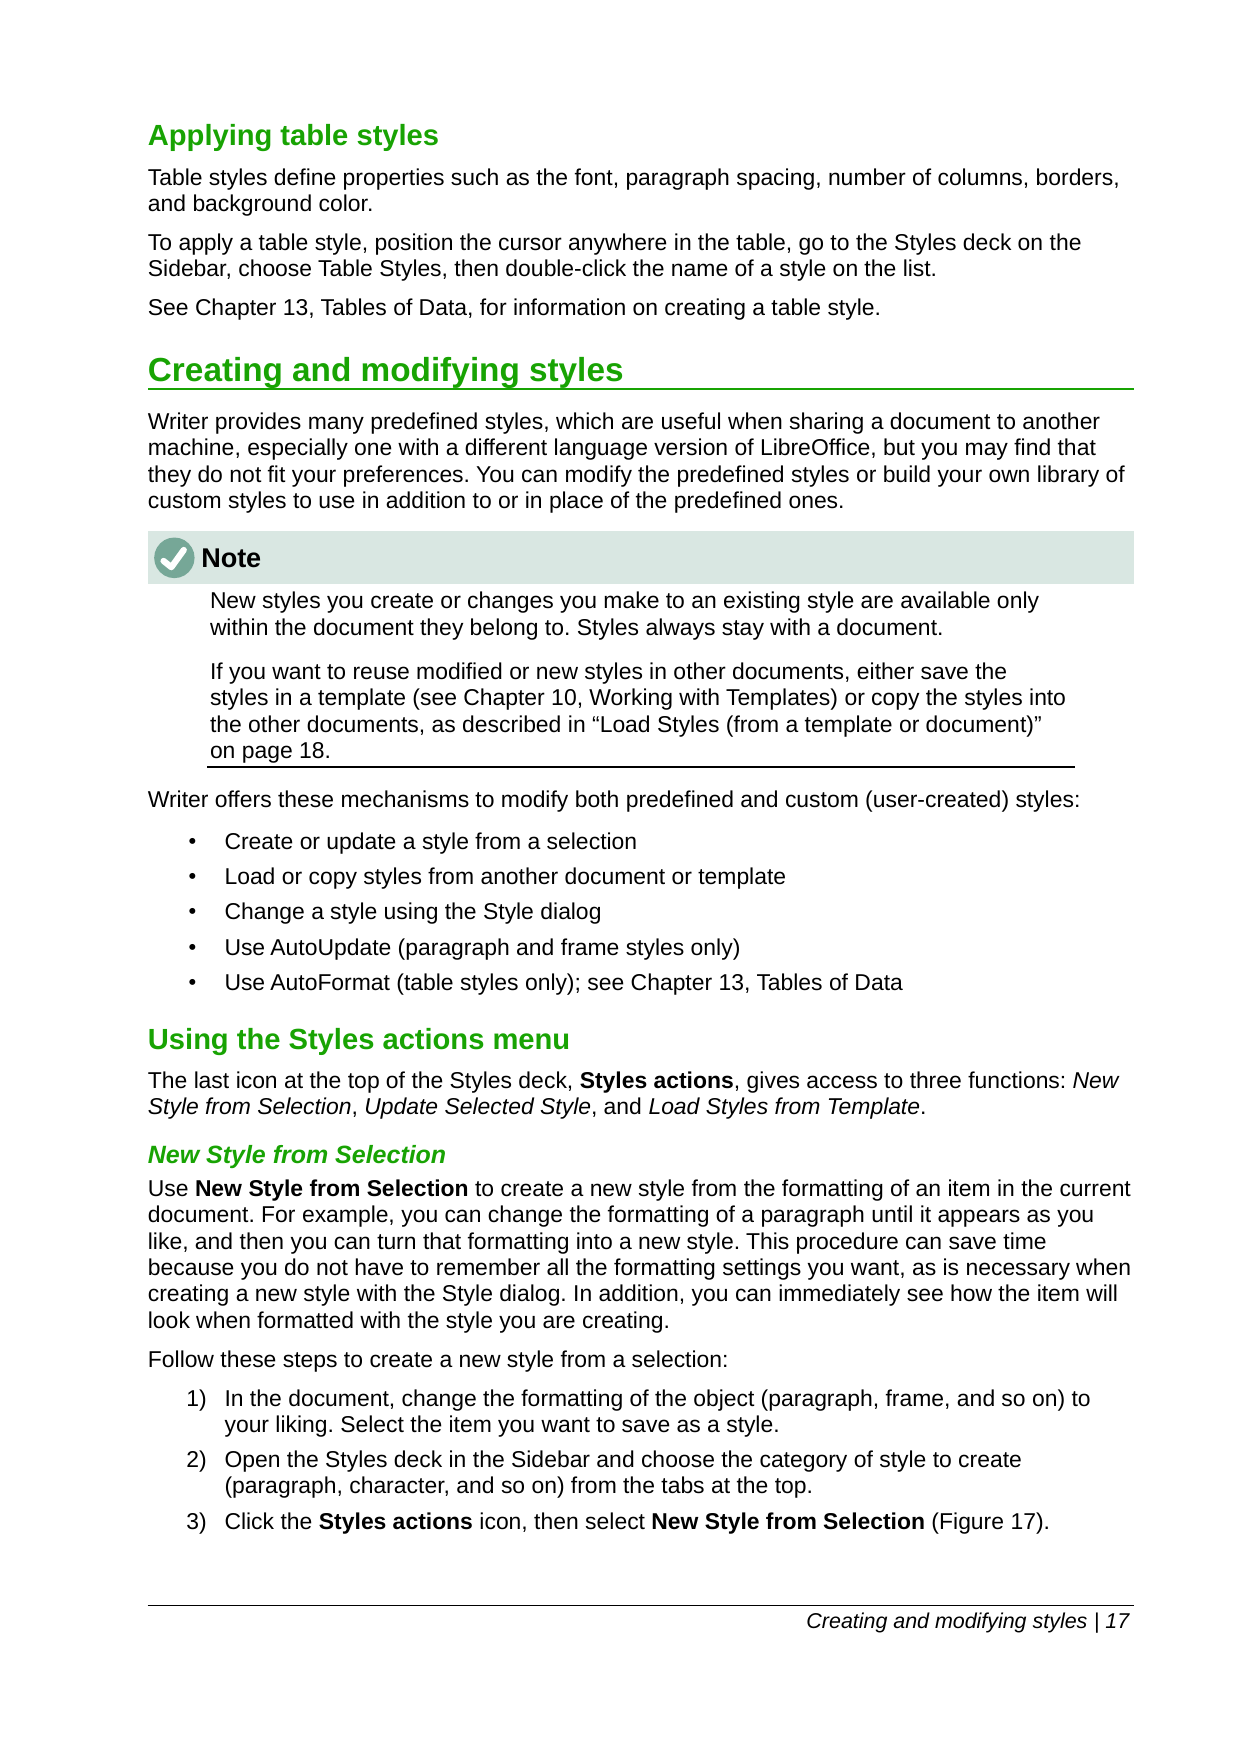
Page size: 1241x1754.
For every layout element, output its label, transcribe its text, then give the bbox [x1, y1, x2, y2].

text See Chapter 13, Tables of Data, for information on creating a table style. [148, 294, 1134, 320]
subtitle Applying table styles [148, 118, 1134, 152]
subtitle Creating and modifying styles [148, 350, 1134, 388]
text To apply a table style, position the cursor anywhere in the table, go to the Styles deck on the Sidebar, choose Table Styles, then double-click the name of a style on the list. [148, 229, 1134, 281]
list Use AutoUpdate (paragraph and frame styles only) [185, 931, 1134, 960]
list Load or copy styles from another document or template [185, 860, 1134, 889]
text Use New Style from Selection to create a new style from the formatting of an item in the current document. For example, you can change the formatting of a paragraph until it appears as you like, and then you can turn that formatting into a new style. This procedure can save time because you do not have to remember all the formatting settings you want, as is necessary when creating a new style with the Style dialog. In addition, you can immediately see how the item will look when formatted with the style you are creating. [148, 1175, 1134, 1333]
list Writer offers these mechanisms to modify both predefined and custom (user-created) styles: [148, 786, 1134, 812]
list Use AutoFormat (table styles only); see Chapter 13, Tables of Data [185, 966, 1134, 998]
list Create or update a style from a selection [185, 825, 1134, 854]
list Writer provides many predefined styles, which are useful when sharing a document to another machine, especially one with a different language version of LibreOffice, but you may find that they do not fit your preferences. You can modify the predefined styles or build your own library of custom styles to use in addition to or in place of the predefined ones. [148, 408, 1134, 513]
text New styles you create or changes you make to an existing style are available only within the document they belong to. Styles always stay with a document. [207, 584, 1075, 640]
list Follow these steps to create a new style from a selection: [148, 1346, 1134, 1372]
list Click the Styles actions icon, then select New Style from Selection (Figure 17). [207, 1508, 1134, 1534]
text If you want to reuse modified or new styles in other documents, either save the styles in a template (see Chapter 10, Working with Templates) or copy the styles into the other documents, as described in “Load Styles (from a template or document)” on page 18. [207, 655, 1075, 766]
list Open the Styles deck in the Sidebar and choose the category of style to create (paragraph, character, and so on) from the tabs at the top. [207, 1446, 1134, 1499]
subtitle Note [148, 531, 1134, 584]
subtitle New Style from Selection [148, 1140, 1134, 1169]
subtitle Using the Styles actions menu [148, 1022, 1134, 1055]
text Table styles define properties such as the font, paragraph spacing, number of columns, borders, and background color. [148, 163, 1134, 216]
list In the document, change the formatting of the object (paragraph, frame, and so on) to your liking. Select the item you want to save as a style. [207, 1384, 1134, 1437]
list Change a style using the Style dialog [185, 895, 1134, 925]
text The last icon at the top of the Styles deck, Styles actions, gives access to three functions: New Style from Selection, Update Selected Style, and Load Styles from Template. [148, 1067, 1134, 1120]
